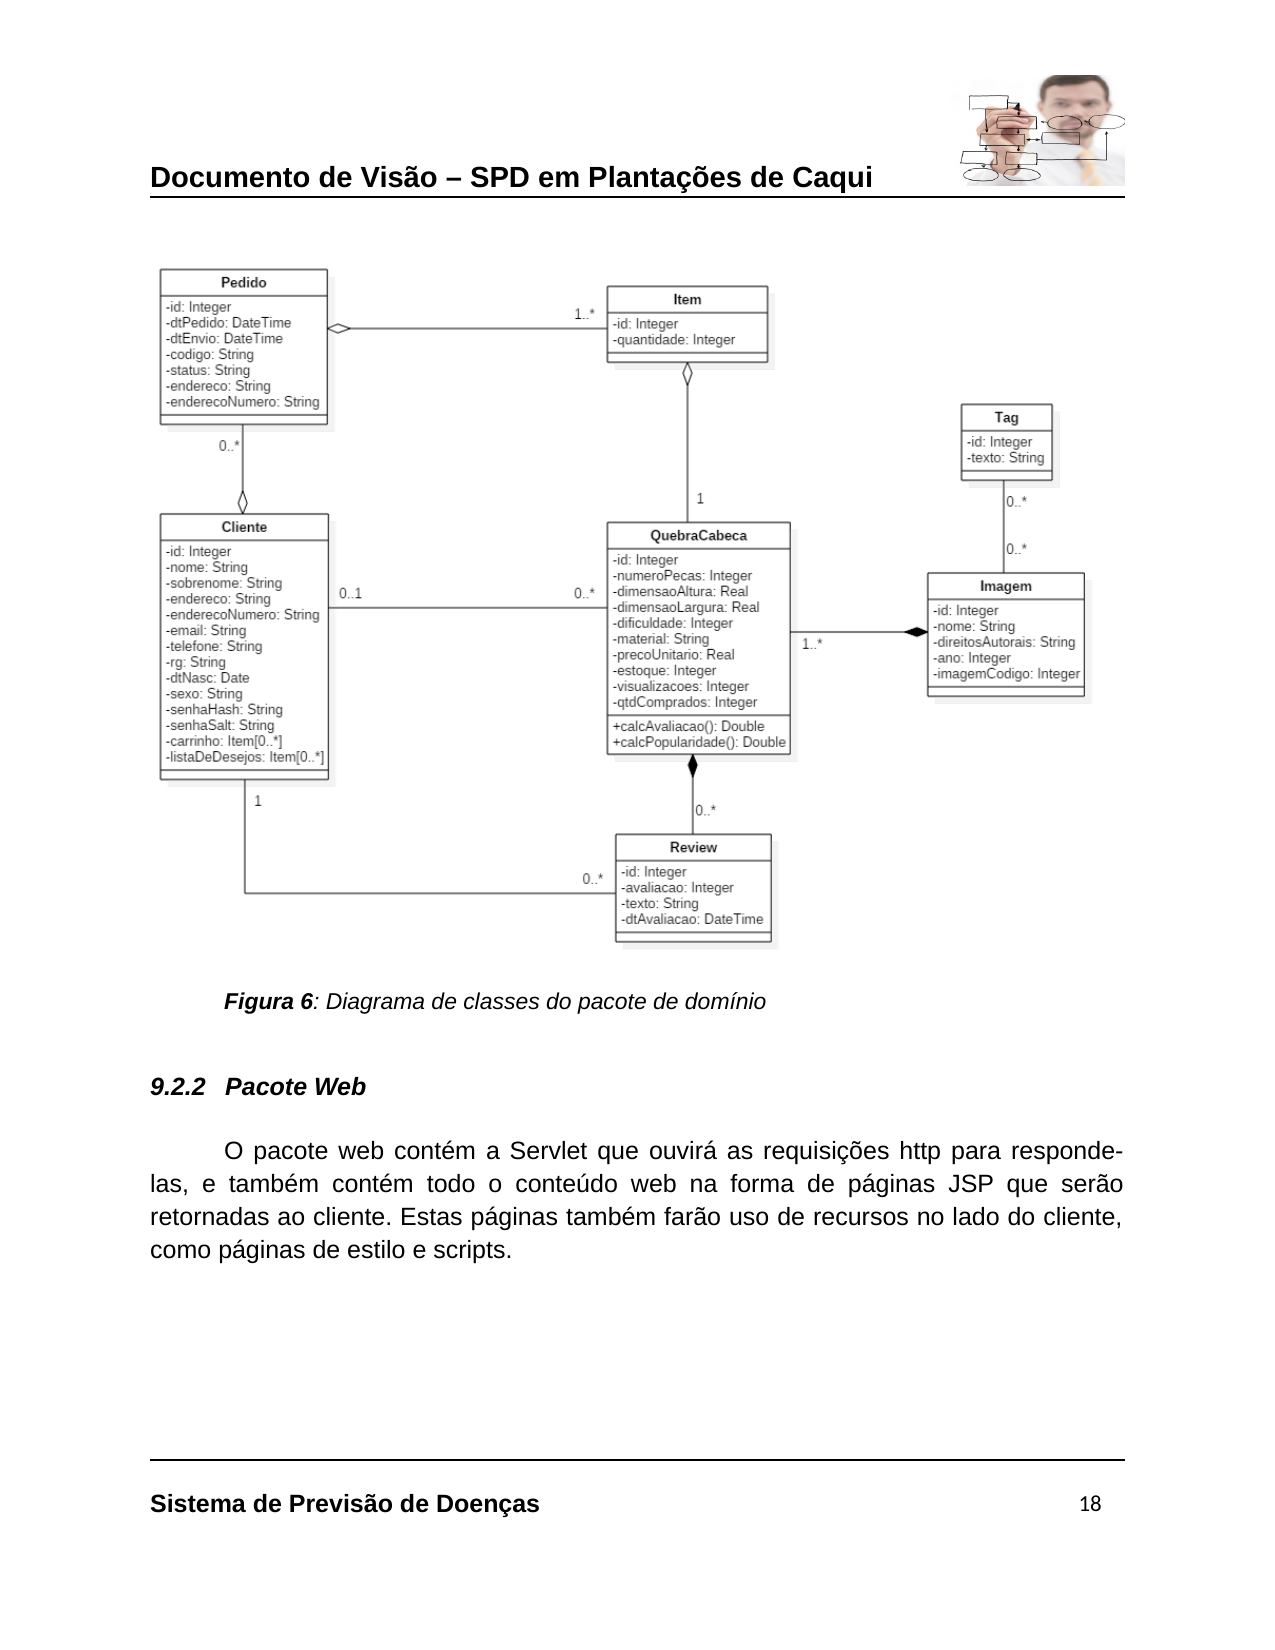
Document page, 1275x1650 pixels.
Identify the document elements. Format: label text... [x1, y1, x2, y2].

text O pacote web contém a Servlet que ouvirá as requisições http para responde-las, e também contém todo o conteúdo web na forma de páginas JSP que serão retornadas ao cliente. Estas páginas também farão uso de recursos no lado do cliente, como páginas de estilo e scripts. [150, 1136, 1125, 1264]
text Figura 6: Diagrama de classes do pacote de domínio [150, 988, 1125, 1014]
picture [150, 259, 1125, 984]
picture [947, 75, 1125, 186]
subtitle Pacote Web [150, 1072, 1125, 1101]
